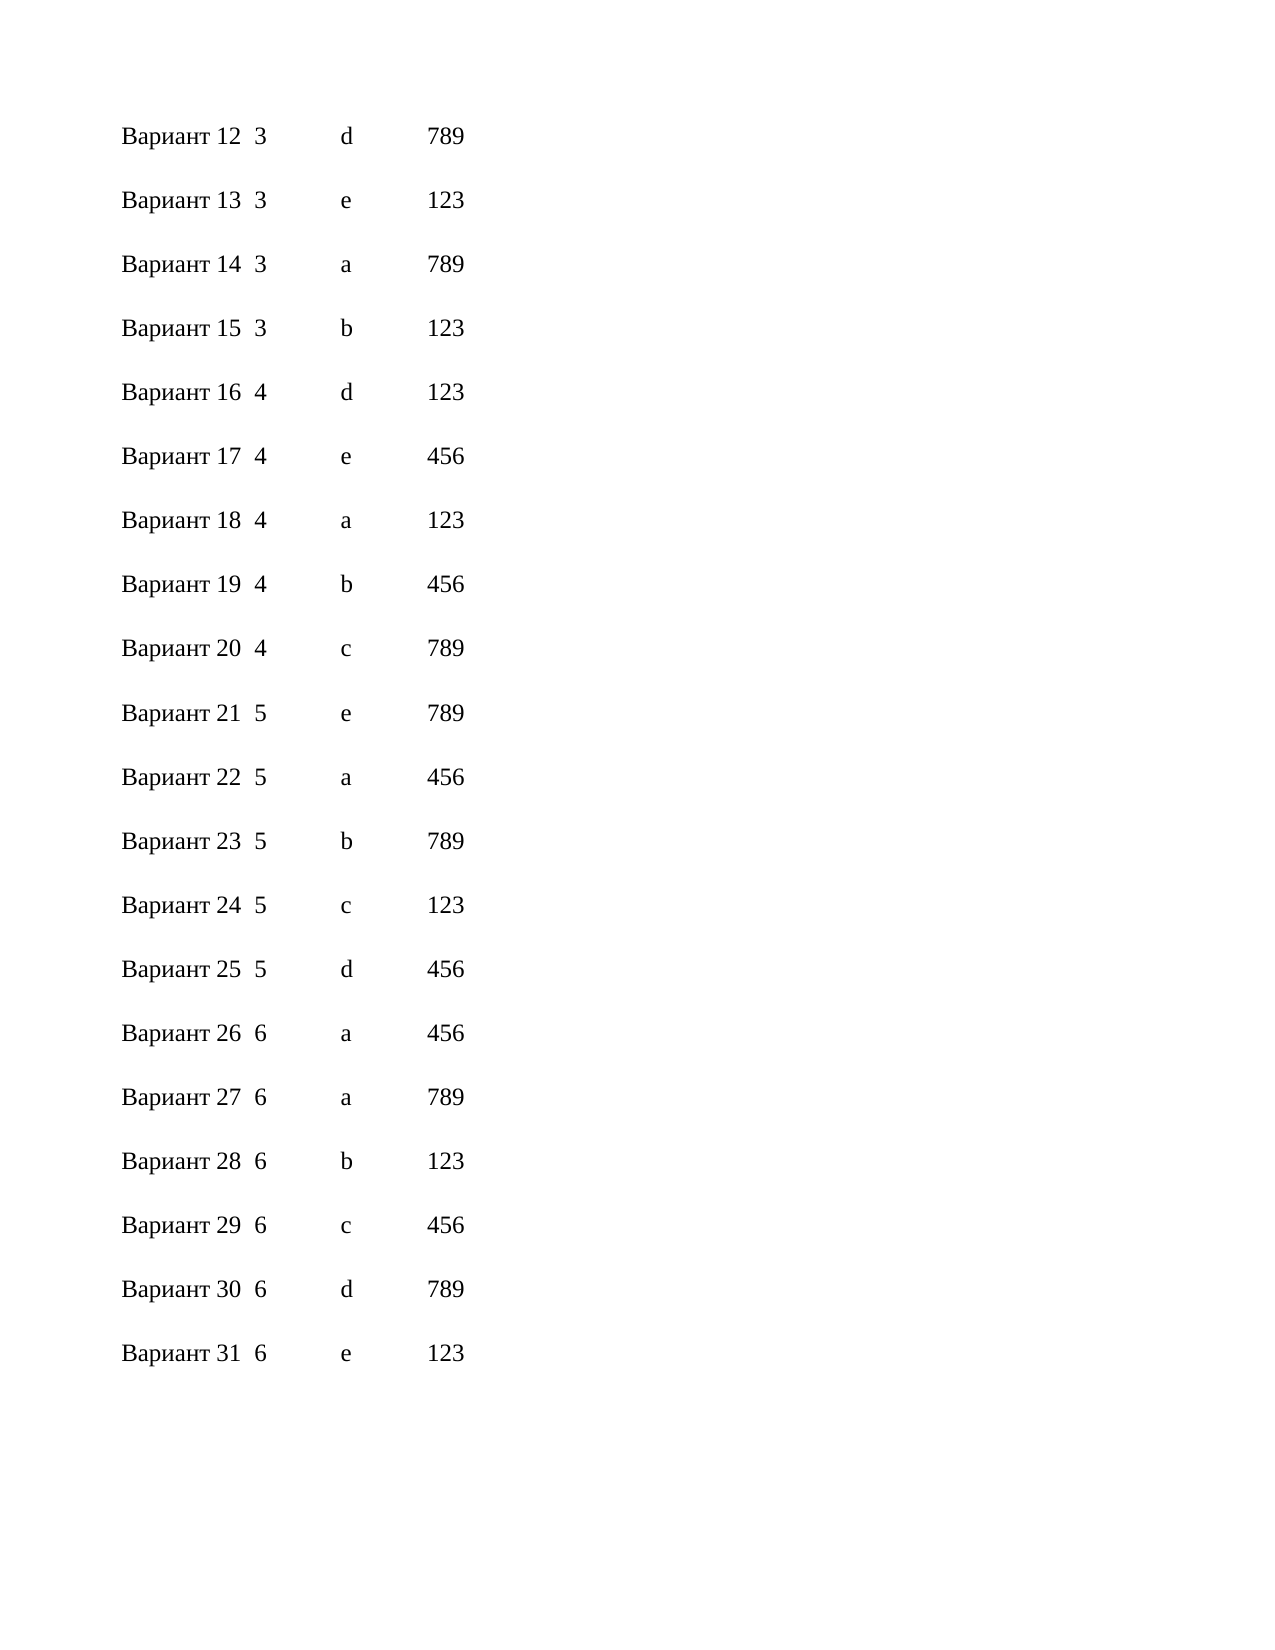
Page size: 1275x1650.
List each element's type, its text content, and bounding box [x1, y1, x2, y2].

table_cell Вариант 26 [118, 1015, 251, 1079]
table_cell Вариант 15 [118, 310, 251, 374]
table_cell 6 [251, 1143, 337, 1207]
table_cell 456 [424, 1015, 515, 1079]
table_cell Вариант 21 [118, 695, 251, 759]
table_cell Вариант 30 [118, 1271, 251, 1335]
table_cell a [338, 1015, 424, 1079]
table_cell 4 [251, 631, 337, 695]
table_cell Вариант 12 [118, 118, 251, 182]
table_cell 123 [424, 1335, 515, 1399]
table_cell 456 [424, 1207, 515, 1271]
table_cell d [338, 118, 424, 182]
table_cell 4 [251, 439, 337, 502]
table_cell a [338, 1079, 424, 1143]
table_cell 3 [251, 182, 337, 246]
table_cell d [338, 1271, 424, 1335]
table_cell 4 [251, 503, 337, 567]
table_cell b [338, 567, 424, 631]
table_cell 123 [424, 887, 515, 951]
table_cell Вариант 25 [118, 951, 251, 1015]
table_cell c [338, 887, 424, 951]
table_cell 456 [424, 439, 515, 502]
table_cell Вариант 18 [118, 503, 251, 567]
table_cell Вариант 17 [118, 439, 251, 502]
table_cell 3 [251, 246, 337, 310]
table_cell c [338, 1207, 424, 1271]
table_cell e [338, 182, 424, 246]
table_cell 456 [424, 951, 515, 1015]
table_cell 789 [424, 246, 515, 310]
table_cell Вариант 22 [118, 759, 251, 823]
table_cell c [338, 631, 424, 695]
table_cell a [338, 246, 424, 310]
table_cell 789 [424, 1079, 515, 1143]
table_cell 123 [424, 1143, 515, 1207]
table_cell Вариант 16 [118, 374, 251, 438]
table_cell a [338, 759, 424, 823]
table_cell 4 [251, 567, 337, 631]
table_cell a [338, 503, 424, 567]
table_cell Вариант 14 [118, 246, 251, 310]
table_cell e [338, 695, 424, 759]
table_cell 5 [251, 759, 337, 823]
table_cell b [338, 310, 424, 374]
table_cell Вариант 24 [118, 887, 251, 951]
table_cell Вариант 27 [118, 1079, 251, 1143]
table_cell Вариант 19 [118, 567, 251, 631]
table_cell 6 [251, 1335, 337, 1399]
table_cell 123 [424, 310, 515, 374]
table_cell Вариант 23 [118, 823, 251, 887]
table_cell Вариант 20 [118, 631, 251, 695]
table_cell 789 [424, 118, 515, 182]
table_cell 6 [251, 1079, 337, 1143]
table_cell 123 [424, 503, 515, 567]
table_cell d [338, 951, 424, 1015]
table_cell e [338, 439, 424, 502]
table_cell Вариант 31 [118, 1335, 251, 1399]
table_cell 789 [424, 695, 515, 759]
table_cell 3 [251, 118, 337, 182]
table_cell 5 [251, 823, 337, 887]
table_cell 6 [251, 1207, 337, 1271]
table_cell 789 [424, 1271, 515, 1335]
table_cell 789 [424, 631, 515, 695]
table_cell 456 [424, 567, 515, 631]
table_cell 123 [424, 374, 515, 438]
table_cell 5 [251, 887, 337, 951]
table_cell b [338, 1143, 424, 1207]
table_cell 123 [424, 182, 515, 246]
table_cell Вариант 13 [118, 182, 251, 246]
table_cell 5 [251, 951, 337, 1015]
table_cell 6 [251, 1015, 337, 1079]
table_cell e [338, 1335, 424, 1399]
table_cell 5 [251, 695, 337, 759]
table_cell 789 [424, 823, 515, 887]
table_cell d [338, 374, 424, 438]
table_cell Вариант 28 [118, 1143, 251, 1207]
table_cell 6 [251, 1271, 337, 1335]
table_cell Вариант 29 [118, 1207, 251, 1271]
table_cell 3 [251, 310, 337, 374]
table_cell 4 [251, 374, 337, 438]
table_cell b [338, 823, 424, 887]
table_cell 456 [424, 759, 515, 823]
